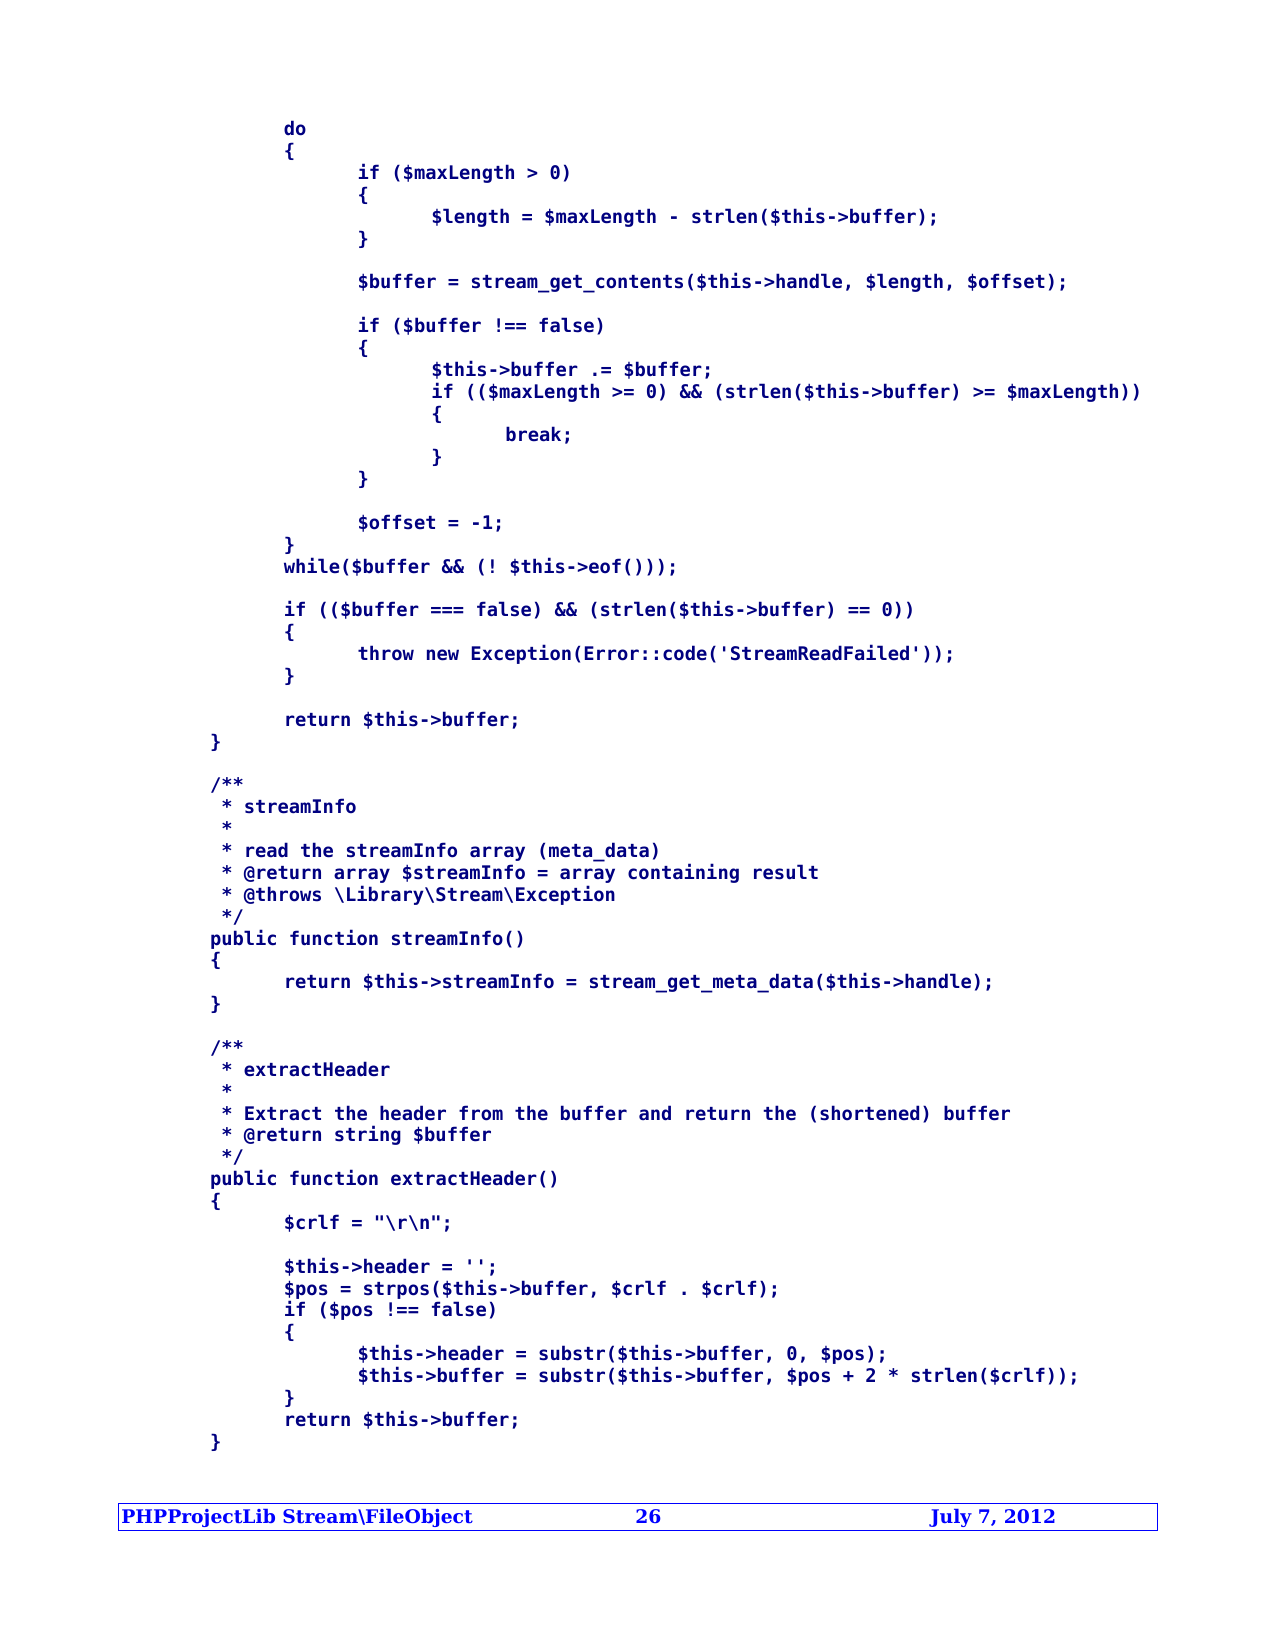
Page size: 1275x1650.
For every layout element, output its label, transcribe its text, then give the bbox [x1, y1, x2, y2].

list { [136, 402, 1157, 424]
list } [136, 468, 1157, 490]
list if (($buffer === false) && (strlen($this->buffer) == 0)) [136, 599, 1157, 621]
list { [136, 184, 1157, 206]
list * read the streamInfo array (meta_data) [136, 840, 1157, 862]
list } [136, 446, 1157, 468]
list $length = $maxLength - strlen($this->buffer); [136, 206, 1157, 227]
list } [136, 993, 1157, 1015]
list $this->buffer = substr($this->buffer, $pos + 2 * strlen($crlf)); [136, 1365, 1157, 1387]
list return $this->buffer; [136, 709, 1157, 731]
list if ($pos !== false) [136, 1299, 1157, 1321]
list public function streamInfo() [136, 927, 1157, 949]
list public function extractHeader() [136, 1168, 1157, 1190]
list * @return string $buffer [136, 1124, 1157, 1146]
list { [136, 621, 1157, 643]
list if ($buffer !== false) [136, 315, 1157, 337]
list * [136, 818, 1157, 840]
list } [136, 731, 1157, 752]
list } [136, 1387, 1157, 1409]
list do [136, 118, 1157, 140]
list } [136, 227, 1157, 249]
list */ [136, 906, 1157, 927]
list } [136, 534, 1157, 556]
list while($buffer && (! $this->eof())); [136, 556, 1157, 577]
list { [136, 337, 1157, 359]
list return $this->streamInfo = stream_get_meta_data($this->handle); [136, 971, 1157, 993]
list /** [136, 774, 1157, 796]
list * extractHeader [136, 1059, 1157, 1081]
list } [136, 1431, 1157, 1452]
list { [136, 949, 1157, 971]
list $this->header = ''; [136, 1256, 1157, 1277]
list if (($maxLength >= 0) && (strlen($this->buffer) >= $maxLength)) [136, 381, 1157, 402]
list $this->buffer .= $buffer; [136, 359, 1157, 381]
list * [136, 1081, 1157, 1102]
list */ [136, 1146, 1157, 1168]
list * @throws \Library\Stream\Exception [136, 884, 1157, 906]
list $pos = strpos($this->buffer, $crlf . $crlf); [136, 1277, 1157, 1299]
list { [136, 1321, 1157, 1343]
list if ($maxLength > 0) [136, 162, 1157, 184]
list break; [136, 424, 1157, 446]
list $crlf = "\r\n"; [136, 1212, 1157, 1234]
list /** [136, 1037, 1157, 1059]
list * @return array $streamInfo = array containing result [136, 862, 1157, 884]
list $buffer = stream_get_contents($this->handle, $length, $offset); [136, 271, 1157, 293]
list $offset = -1; [136, 512, 1157, 534]
list { [136, 140, 1157, 162]
list $this->header = substr($this->buffer, 0, $pos); [136, 1343, 1157, 1365]
list * Extract the header from the buffer and return the (shortened) buffer [136, 1102, 1157, 1124]
list return $this->buffer; [136, 1409, 1157, 1431]
list { [136, 1190, 1157, 1212]
list } [136, 665, 1157, 687]
list throw new Exception(Error::code('StreamReadFailed')); [136, 643, 1157, 665]
list * streamInfo [136, 796, 1157, 818]
